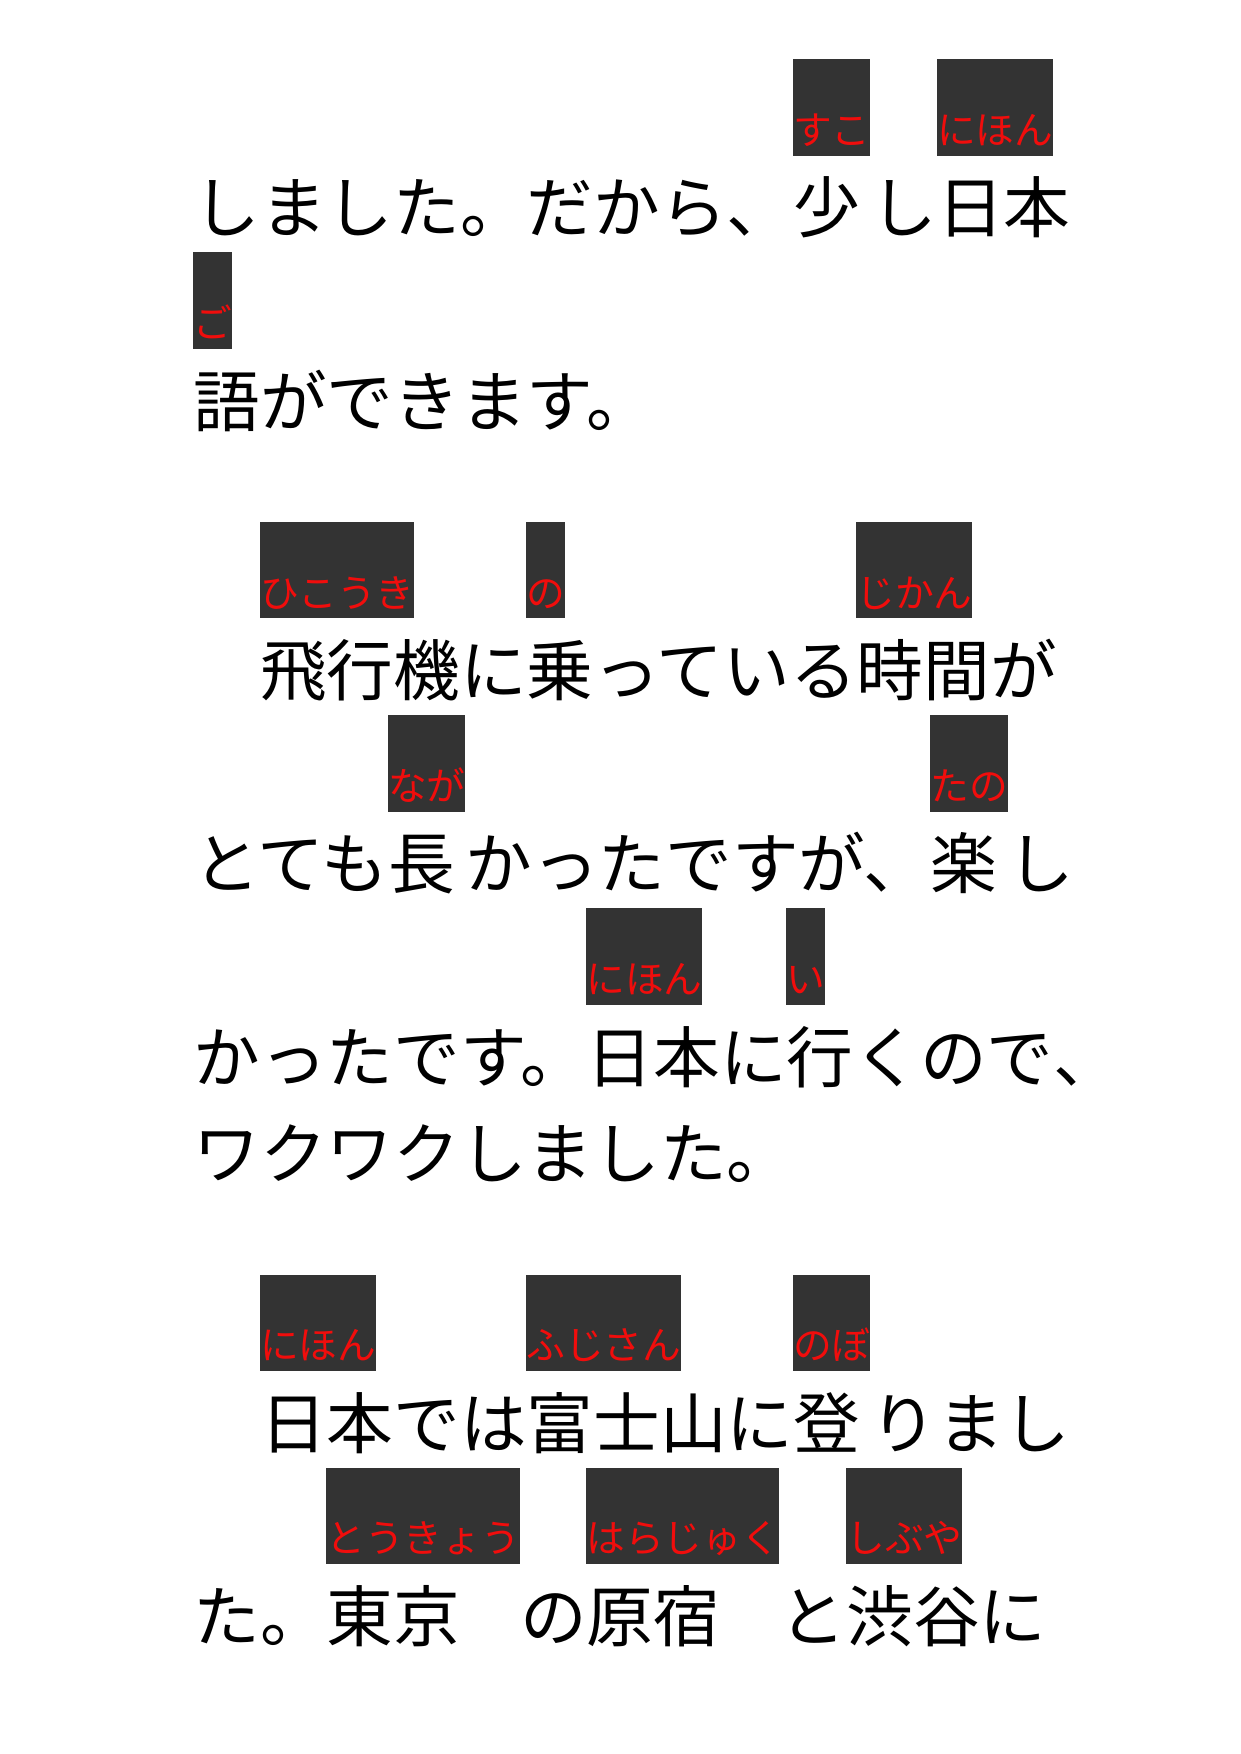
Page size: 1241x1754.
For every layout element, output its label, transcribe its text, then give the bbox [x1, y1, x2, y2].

text 日本にほんでは富士山ふじさんに登のぼりました。東京とうきょうの原宿はらじゅくと渋谷しぶやに行いきました。銀座ぎんざで妹いもうとが買かい物ものをしました。 [193, 1274, 1106, 1661]
text 飛行機ひこうきに乗のっている時間じかんがとても長ながかったですが、楽たのしかったです。日本にほんに行いくので、ワクワクしました。 [193, 522, 1106, 1198]
text 去年きょねん、私わたしの家族かぞくは日本にほんへ旅行りょこうに行いきました。私わたしの家族かぞくは4よ人にんです。父ちち、母はは、妹いもうと、と私わたしです。旅行りょこうの前まえに、毎日まいにち日本にほん語ごを勉強べんきょうしました。だから、少すこし日本にほん語ごができます。 [193, 59, 1106, 445]
